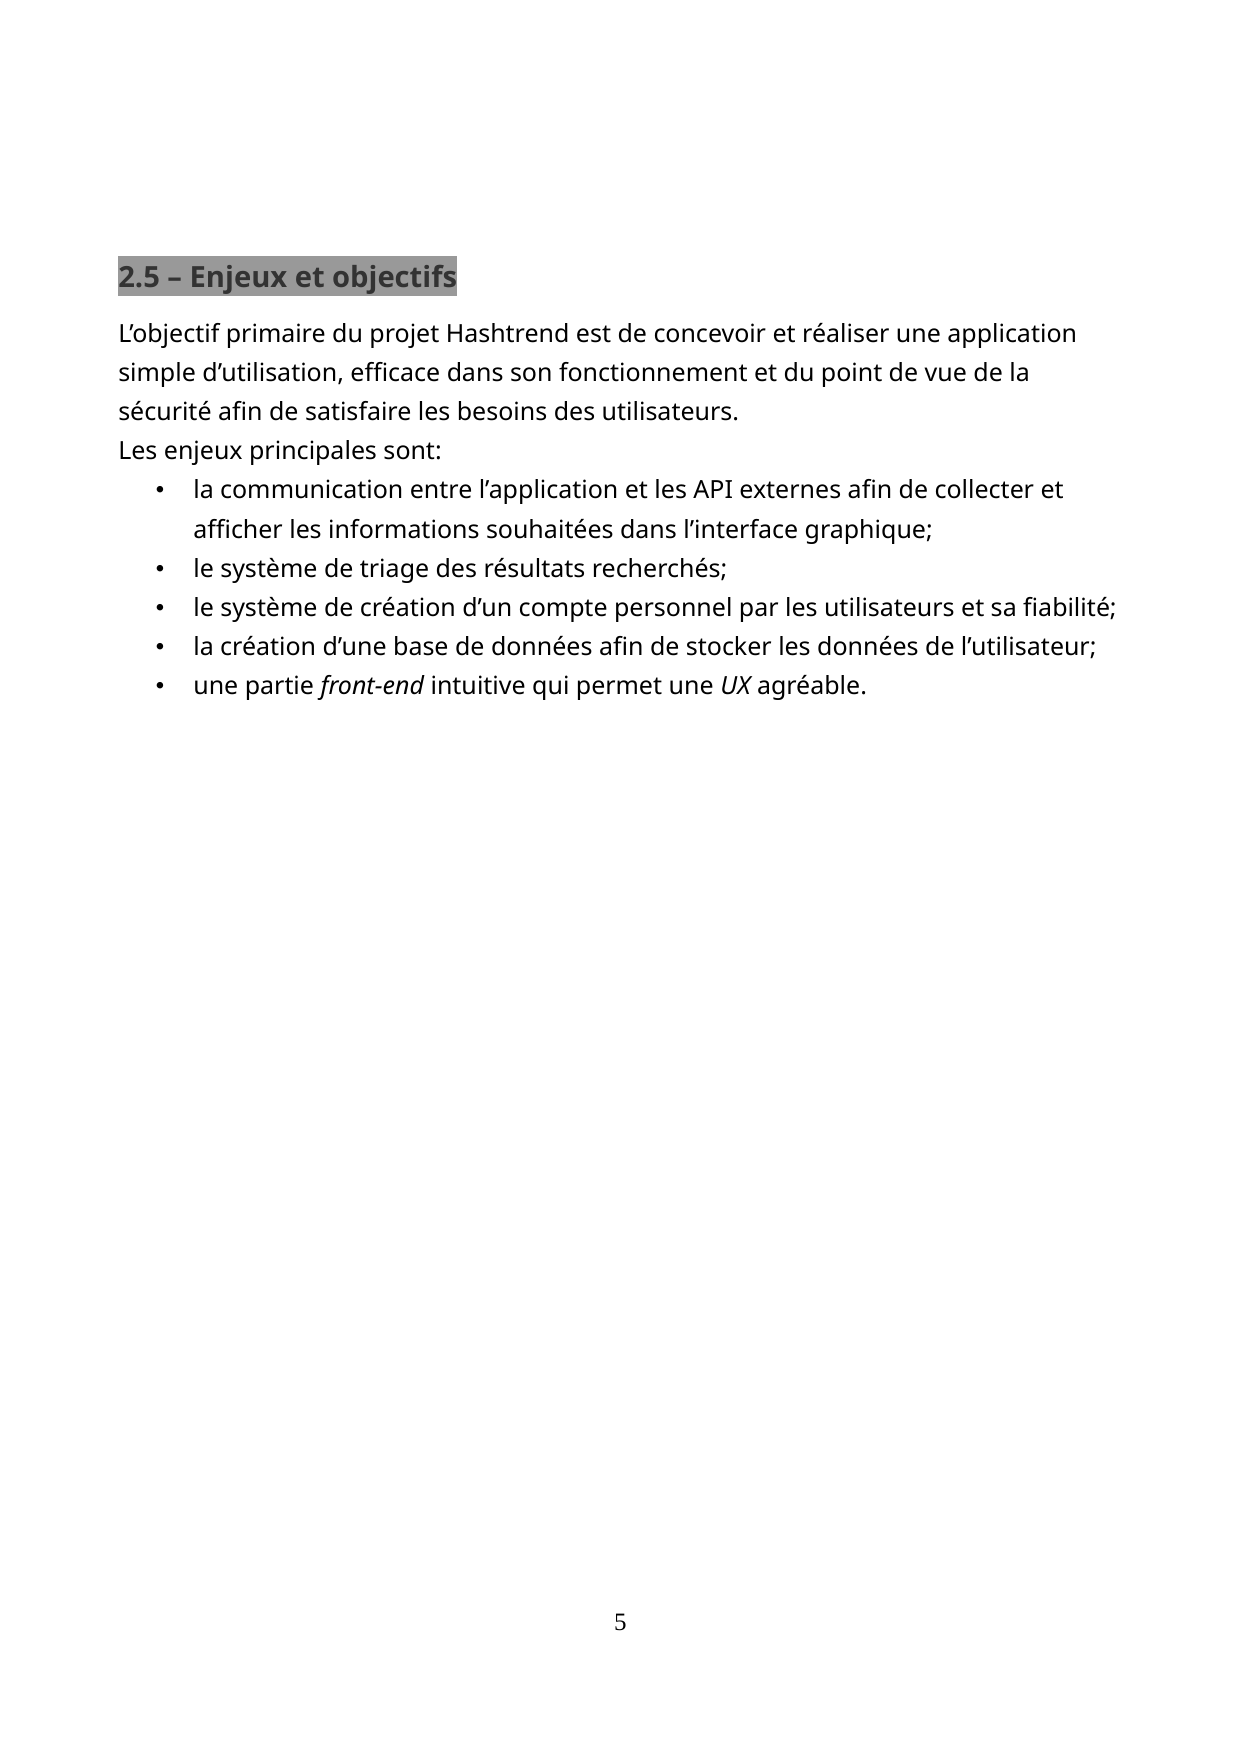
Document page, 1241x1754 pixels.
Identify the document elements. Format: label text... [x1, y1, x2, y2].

list la création d’une base de données afin de stocker les données de l’utilisateur; [156, 629, 1122, 663]
text Les enjeux principales sont: [118, 433, 1122, 467]
list la communication entre l’application et les API externes afin de collecter et afficher les informations souhaitées dans l’interface graphique; [156, 472, 1122, 545]
list le système de triage des résultats recherchés; [156, 550, 1122, 584]
text L’objectif primaire du projet Hashtrend est de concevoir et réaliser une application simple d’utilisation, efficace dans son fonctionnement et du point de vue de la sécurité afin de satisfaire les besoins des utilisateurs. [118, 315, 1122, 428]
list une partie front-end intuitive qui permet une UX agréable. [156, 668, 1122, 702]
list le système de création d’un compte personnel par les utilisateurs et sa fiabilité; [156, 589, 1122, 624]
text 2.5 – Enjeux et objectifs [118, 256, 1122, 296]
